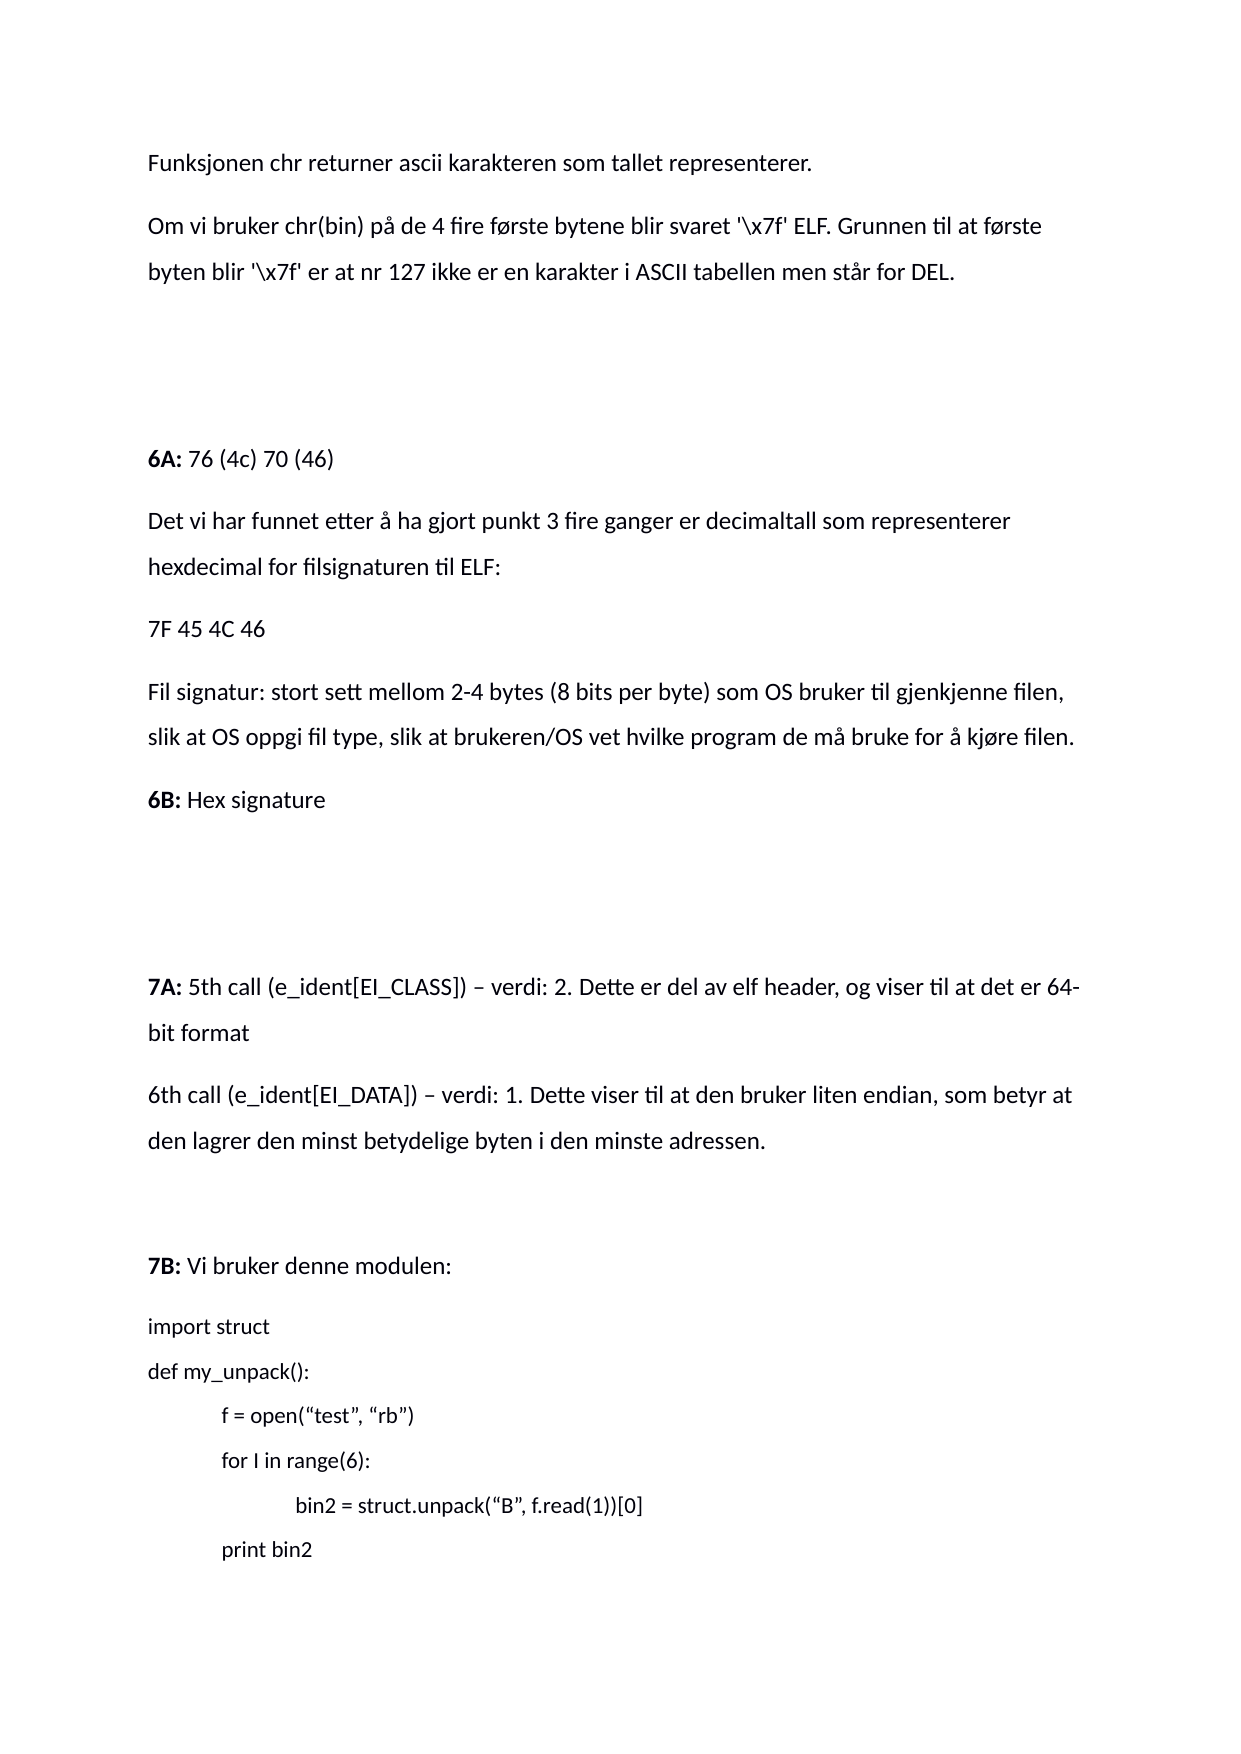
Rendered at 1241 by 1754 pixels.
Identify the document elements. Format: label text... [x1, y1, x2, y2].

text 7A: 5th call (e_ident[EI_CLASS]) – verdi: 2. Dette er del av elf header, og viser til at det er 64-bit format [148, 971, 1093, 1047]
text for I in range(6): [148, 1446, 1093, 1474]
text 6A: 76 (4c) 70 (46) [148, 443, 1093, 473]
text Det vi har funnet etter å ha gjort punkt 3 fire ganger er decimaltall som representerer hexdecimal for filsignaturen til ELF: [148, 505, 1093, 582]
text Fil signatur: stort sett mellom 2-4 bytes (8 bits per byte) som OS bruker til gjenkjenne filen, slik at OS oppgi fil type, slik at brukeren/OS vet hvilke program de må bruke for å kjøre filen. [148, 676, 1093, 752]
text bin2 = struct.unpack(“B”, f.read(1))[0] [148, 1491, 1093, 1519]
text Funksjonen chr returner ascii karakteren som tallet representerer. [148, 148, 1093, 178]
text 7B: Vi bruker denne modulen: [148, 1250, 1093, 1280]
text print bin2 [148, 1536, 1093, 1564]
text def my_unpack(): [148, 1357, 1093, 1385]
text f = open(“test”, “rb”) [148, 1402, 1093, 1429]
text 6B: Hex signature [148, 784, 1093, 814]
text import struct [148, 1312, 1093, 1340]
text 7F 45 4C 46 [148, 613, 1093, 644]
text Om vi bruker chr(bin) på de 4 fire første bytene blir svaret '\x7f' ELF. Grunnen til at første byten blir '\x7f' er at nr 127 ikke er en karakter i ASCII tabellen men står for DEL. [148, 210, 1093, 286]
text 6th call (e_ident[EI_DATA]) – verdi: 1. Dette viser til at den bruker liten endian, som betyr at den lagrer den minst betydelige byten i den minste adressen. [148, 1079, 1093, 1156]
